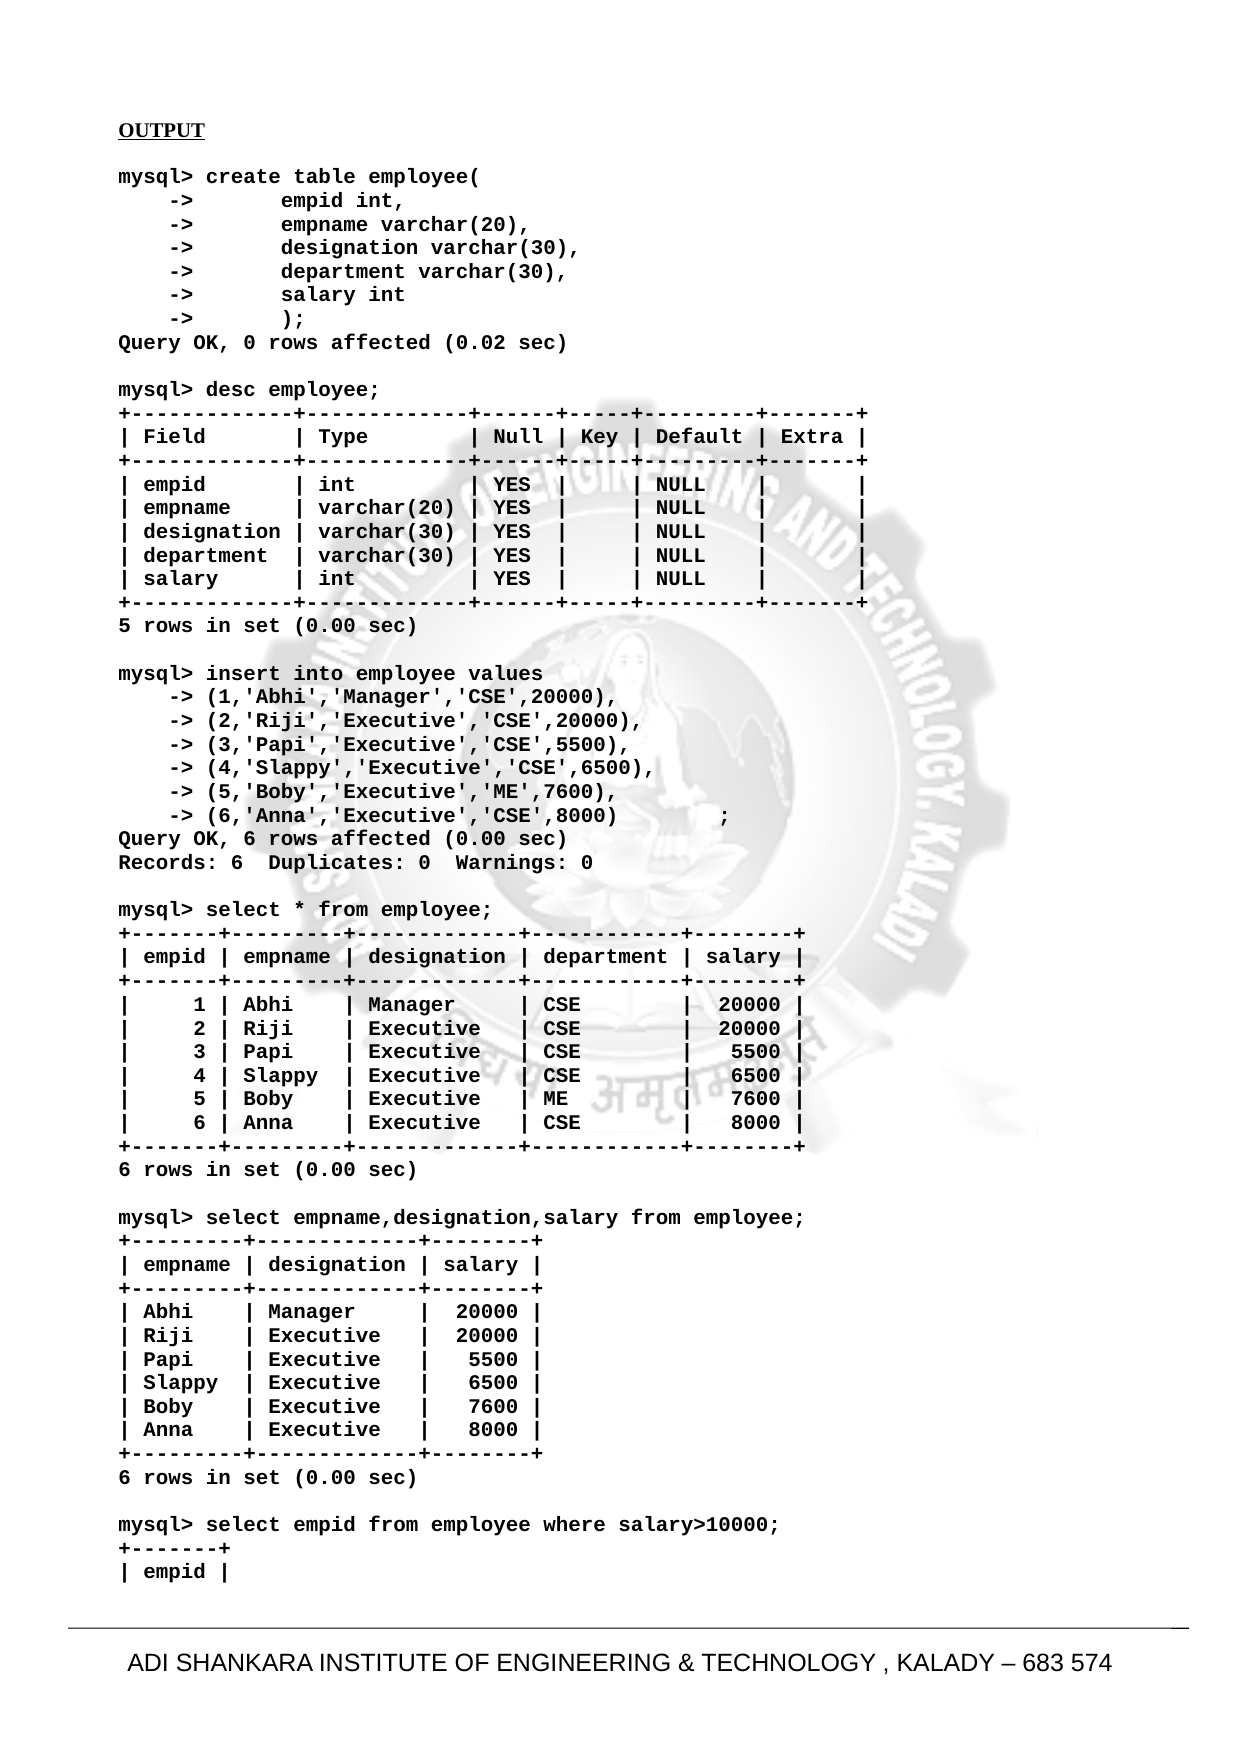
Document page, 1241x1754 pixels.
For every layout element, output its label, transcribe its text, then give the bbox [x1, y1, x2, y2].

text +---------+-------------+--------+ [118, 1230, 1122, 1254]
text mysql> select empname,designation,salary from employee; [118, 1207, 1122, 1230]
text -> (1,'Abhi','Manager','CSE',20000), [118, 686, 1122, 710]
text -> empname varchar(20), [118, 213, 1122, 237]
text OUTPUT [118, 118, 1122, 142]
text | empname | varchar(20) | YES | | NULL | | [118, 497, 1122, 521]
text +---------+-------------+--------+ [118, 1278, 1122, 1301]
text mysql> desc employee; [118, 379, 1122, 403]
text | 1 | Abhi | Manager | CSE | 20000 | [118, 994, 1122, 1017]
text | 3 | Papi | Executive | CSE | 5500 | [118, 1041, 1122, 1065]
text +-------------+-------------+------+-----+---------+-------+ [118, 450, 1122, 474]
text +-------+---------+-------------+------------+--------+ [118, 923, 1122, 947]
text -> (4,'Slappy','Executive','CSE',6500), [118, 757, 1122, 781]
text | empid | int | YES | | NULL | | [118, 474, 1122, 497]
text | designation | varchar(30) | YES | | NULL | | [118, 521, 1122, 544]
text | empname | designation | salary | [118, 1254, 1122, 1278]
text -> empid int, [118, 190, 1122, 213]
text Records: 6 Duplicates: 0 Warnings: 0 [118, 852, 1122, 876]
text -> department varchar(30), [118, 261, 1122, 284]
text -> (6,'Anna','Executive','CSE',8000) ; [118, 805, 1122, 828]
text | empid | empname | designation | department | salary | [118, 947, 1122, 970]
text | department | varchar(30) | YES | | NULL | | [118, 544, 1122, 568]
text -> ); [118, 308, 1122, 332]
text mysql> select empid from employee where salary>10000; [118, 1514, 1122, 1538]
text | 2 | Riji | Executive | CSE | 20000 | [118, 1017, 1122, 1041]
text +-------------+-------------+------+-----+---------+-------+ [118, 592, 1122, 616]
text +-------+---------+-------------+------------+--------+ [118, 970, 1122, 994]
text -> (3,'Papi','Executive','CSE',5500), [118, 734, 1122, 757]
text Query OK, 6 rows affected (0.00 sec) [118, 828, 1122, 852]
text | empid | [118, 1561, 1122, 1585]
text | Abhi | Manager | 20000 | [118, 1301, 1122, 1325]
text | 6 | Anna | Executive | CSE | 8000 | [118, 1112, 1122, 1136]
text -> designation varchar(30), [118, 237, 1122, 261]
text | Papi | Executive | 5500 | [118, 1348, 1122, 1372]
text Query OK, 0 rows affected (0.02 sec) [118, 332, 1122, 355]
text mysql> create table employee( [118, 166, 1122, 190]
text | Slappy | Executive | 6500 | [118, 1372, 1122, 1396]
text -> (5,'Boby','Executive','ME',7600), [118, 781, 1122, 805]
text +-------+ [118, 1538, 1122, 1561]
text 6 rows in set (0.00 sec) [118, 1159, 1122, 1183]
text -> salary int [118, 284, 1122, 308]
text | 4 | Slappy | Executive | CSE | 6500 | [118, 1065, 1122, 1088]
text +-------+---------+-------------+------------+--------+ [118, 1136, 1122, 1159]
text +---------+-------------+--------+ [118, 1443, 1122, 1467]
text | Boby | Executive | 7600 | [118, 1396, 1122, 1419]
text | Field | Type | Null | Key | Default | Extra | [118, 426, 1122, 450]
text 6 rows in set (0.00 sec) [118, 1467, 1122, 1490]
text | Riji | Executive | 20000 | [118, 1325, 1122, 1348]
text +-------------+-------------+------+-----+---------+-------+ [118, 403, 1122, 426]
text mysql> insert into employee values [118, 663, 1122, 686]
text | salary | int | YES | | NULL | | [118, 568, 1122, 592]
text 5 rows in set (0.00 sec) [118, 616, 1122, 639]
text -> (2,'Riji','Executive','CSE',20000), [118, 710, 1122, 734]
text mysql> select * from employee; [118, 899, 1122, 923]
text | Anna | Executive | 8000 | [118, 1419, 1122, 1443]
text | 5 | Boby | Executive | ME | 7600 | [118, 1088, 1122, 1112]
